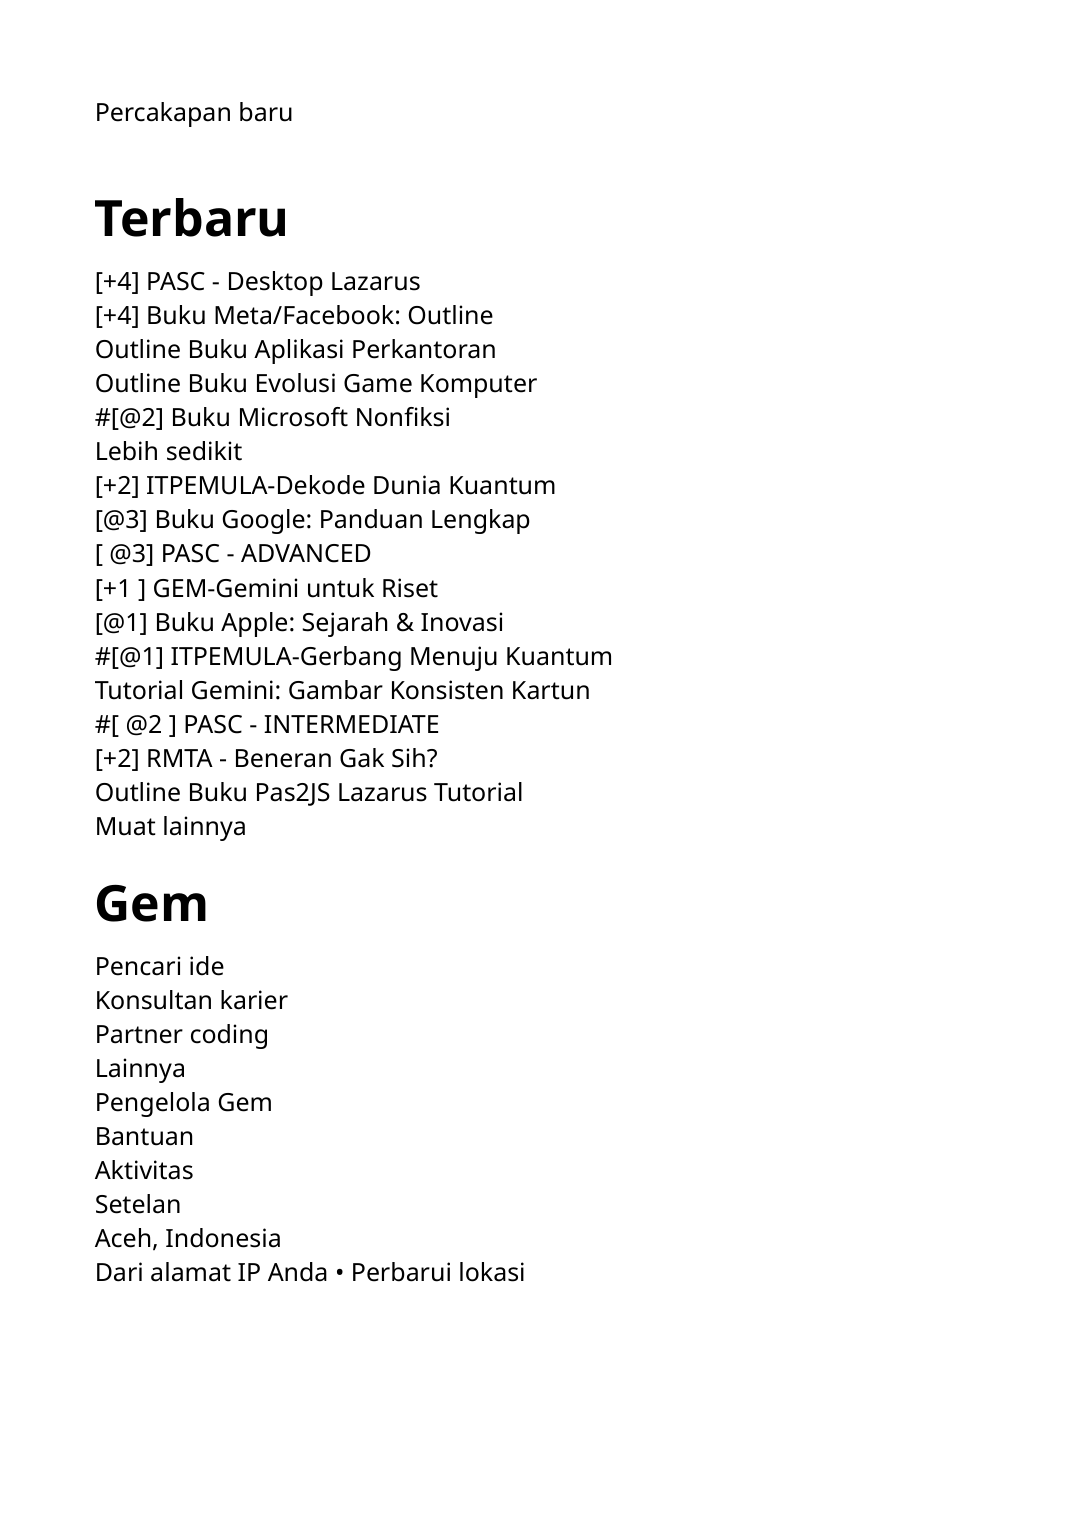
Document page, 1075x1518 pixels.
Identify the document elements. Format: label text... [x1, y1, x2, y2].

text Bantuan [94, 1119, 980, 1153]
text [+4] PASC - Desktop Lazarus [94, 264, 980, 298]
text [+2] RMTA - Beneran Gak Sih? [94, 741, 980, 774]
text Konsultan karier [94, 982, 980, 1016]
text Percakapan baru [94, 94, 980, 128]
text Muat lainnya [94, 809, 980, 843]
text Outline Buku Aplikasi Perkantoran [94, 332, 980, 366]
text Setelan [94, 1187, 980, 1221]
text [@1] Buku Apple: Sejarah & Inovasi [94, 604, 980, 638]
text [+2] ITPEMULA-Dekode Dunia Kuantum [94, 468, 980, 502]
text [@3] Buku Google: Panduan Lengkap [94, 502, 980, 536]
text [+4] Buku Meta/Facebook: Outline [94, 298, 980, 332]
text [+1 ] GEM-Gemini untuk Riset [94, 570, 980, 604]
text #[@1] ITPEMULA-Gerbang Menuju Kuantum [94, 638, 980, 672]
subtitle Terbaru [94, 183, 980, 251]
text #[@2] Buku Microsoft Nonfiksi [94, 400, 980, 434]
text Lainnya [94, 1051, 980, 1084]
text Lebih sedikit [94, 434, 980, 468]
text Aceh, Indonesia Dari alamat IP Anda • Perbarui lokasi [94, 1221, 980, 1289]
text #[ @2 ] PASC - INTERMEDIATE [94, 706, 980, 741]
text Aktivitas [94, 1153, 980, 1187]
text Pengelola Gem [94, 1084, 980, 1119]
text [ @3] PASC - ADVANCED [94, 536, 980, 570]
text Tutorial Gemini: Gambar Konsisten Kartun [94, 672, 980, 706]
text Partner coding [94, 1016, 980, 1051]
text Outline Buku Evolusi Game Komputer [94, 366, 980, 400]
subtitle Gem [94, 868, 980, 936]
text Outline Buku Pas2JS Lazarus Tutorial [94, 774, 980, 809]
text Pencari ide [94, 948, 980, 982]
